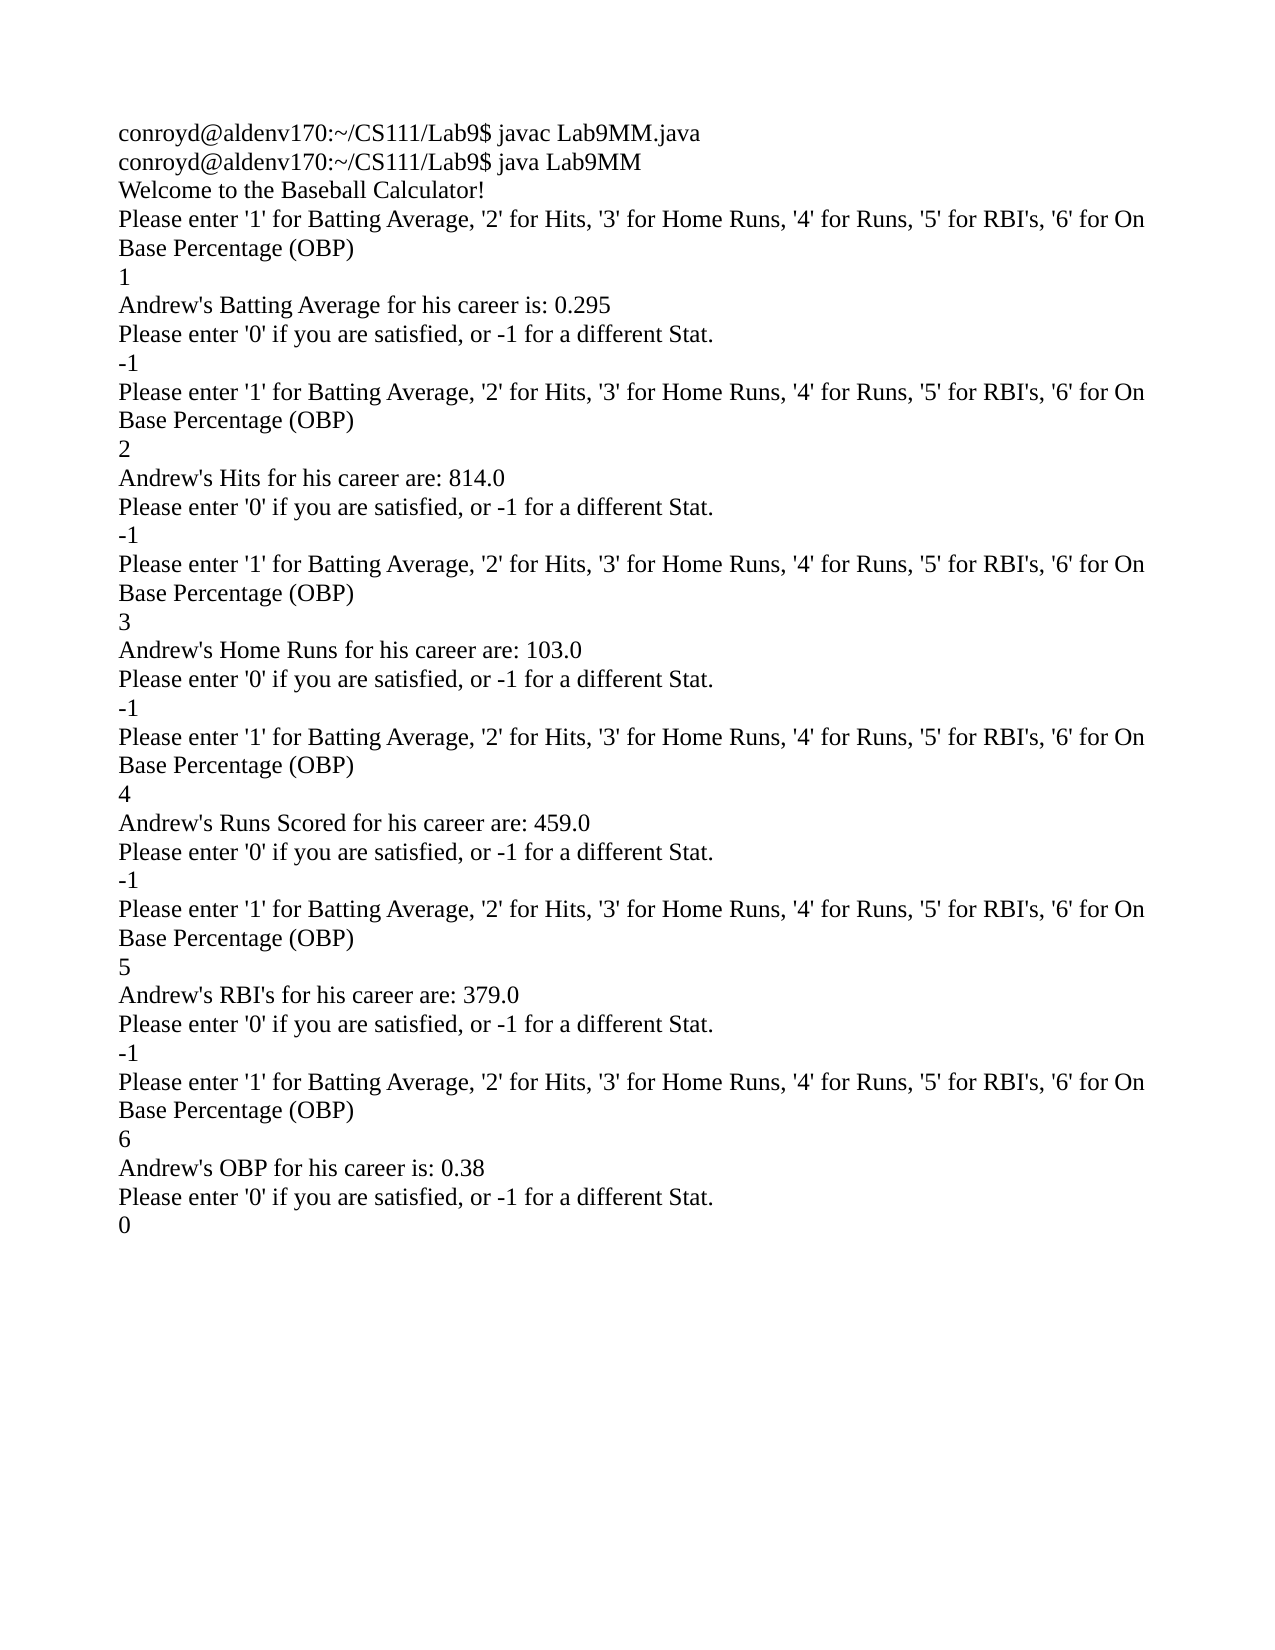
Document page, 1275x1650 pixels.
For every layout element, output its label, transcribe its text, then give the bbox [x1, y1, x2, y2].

text Please enter '1' for Batting Average, '2' for Hits, '3' for Home Runs, '4' for Runs, '5' for RBI's, '6' for On Base Percentage (OBP) [118, 549, 1157, 607]
text Please enter '0' if you are satisfied, or -1 for a different Stat. [118, 837, 1157, 866]
text Please enter '0' if you are satisfied, or -1 for a different Stat. [118, 1182, 1157, 1211]
text Andrew's Home Runs for his career are: 103.0 [118, 636, 1157, 664]
text 4 [118, 779, 1157, 808]
text Please enter '1' for Batting Average, '2' for Hits, '3' for Home Runs, '4' for Runs, '5' for RBI's, '6' for On Base Percentage (OBP) [118, 894, 1157, 952]
text 3 [118, 607, 1157, 636]
text Andrew's Hits for his career are: 814.0 [118, 463, 1157, 492]
text Andrew's RBI's for his career are: 379.0 [118, 981, 1157, 1009]
text -1 [118, 1038, 1157, 1067]
text 2 [118, 434, 1157, 463]
text Andrew's Batting Average for his career is: 0.295 [118, 291, 1157, 319]
text Andrew's OBP for his career is: 0.38 [118, 1153, 1157, 1182]
text -1 [118, 866, 1157, 894]
text Please enter '1' for Batting Average, '2' for Hits, '3' for Home Runs, '4' for Runs, '5' for RBI's, '6' for On Base Percentage (OBP) [118, 1067, 1157, 1124]
text -1 [118, 348, 1157, 377]
text 6 [118, 1124, 1157, 1153]
text Welcome to the Baseball Calculator! [118, 176, 1157, 204]
text -1 [118, 693, 1157, 722]
text Please enter '1' for Batting Average, '2' for Hits, '3' for Home Runs, '4' for Runs, '5' for RBI's, '6' for On Base Percentage (OBP) [118, 377, 1157, 434]
text Please enter '1' for Batting Average, '2' for Hits, '3' for Home Runs, '4' for Runs, '5' for RBI's, '6' for On Base Percentage (OBP) [118, 204, 1157, 262]
text 1 [118, 262, 1157, 291]
text Please enter '0' if you are satisfied, or -1 for a different Stat. [118, 492, 1157, 521]
text Please enter '0' if you are satisfied, or -1 for a different Stat. [118, 319, 1157, 348]
text conroyd@aldenv170:~/CS111/Lab9$ java Lab9MM [118, 147, 1157, 176]
text Please enter '1' for Batting Average, '2' for Hits, '3' for Home Runs, '4' for Runs, '5' for RBI's, '6' for On Base Percentage (OBP) [118, 722, 1157, 779]
text Please enter '0' if you are satisfied, or -1 for a different Stat. [118, 1009, 1157, 1038]
text 0 [118, 1211, 1157, 1239]
text Please enter '0' if you are satisfied, or -1 for a different Stat. [118, 664, 1157, 693]
text Andrew's Runs Scored for his career are: 459.0 [118, 808, 1157, 837]
text 5 [118, 952, 1157, 981]
text -1 [118, 521, 1157, 549]
text conroyd@aldenv170:~/CS111/Lab9$ javac Lab9MM.java [118, 118, 1157, 147]
